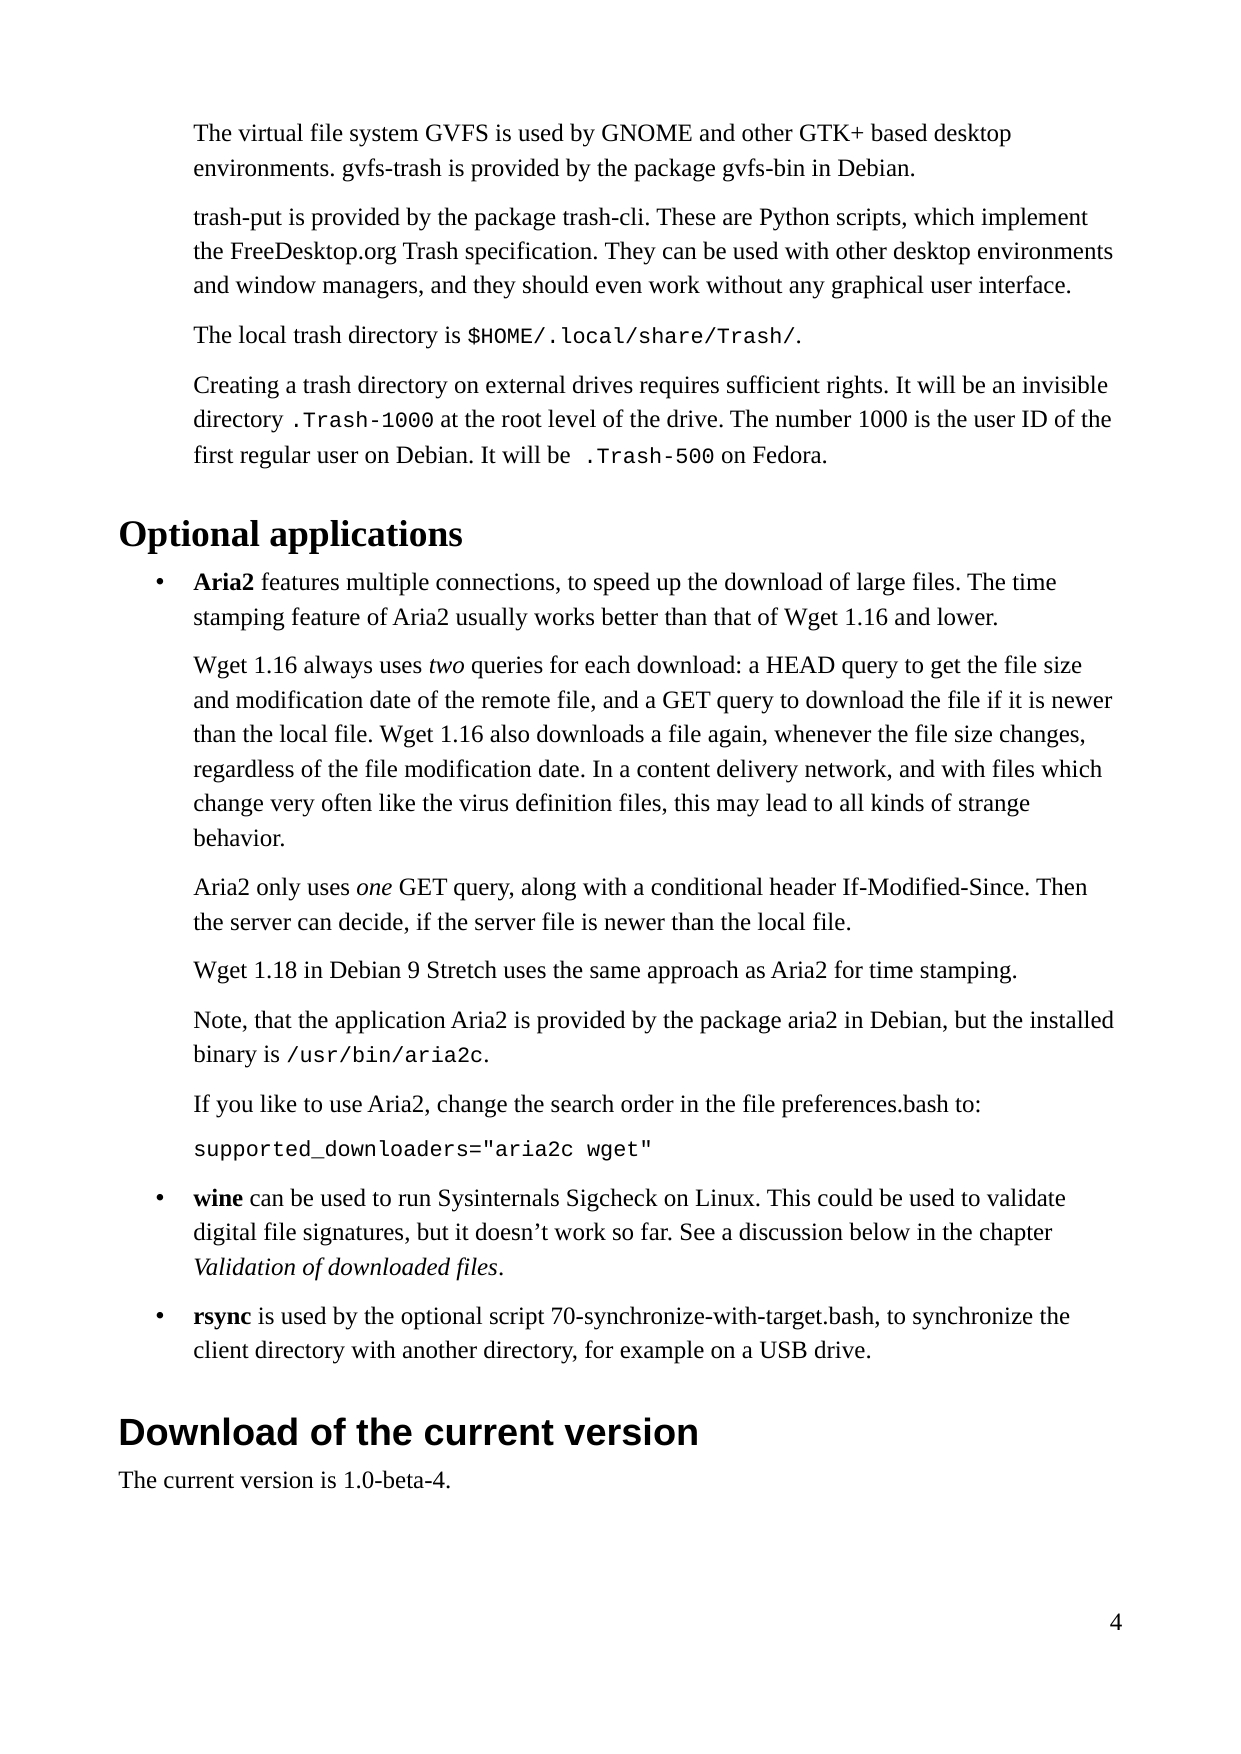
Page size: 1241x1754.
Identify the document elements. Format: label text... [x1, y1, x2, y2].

list The local trash directory is $HOME/.local/share/Trash/. [156, 320, 1122, 349]
list Aria2 features multiple connections, to speed up the download of large files. The time stamping feature of Aria2 usually works better than that of Wget 1.16 and lower. [156, 567, 1122, 630]
list Note, that the application Aria2 is provided by the package aria2 in Debian, but the installed binary is /usr/bin/aria2c. [156, 1005, 1122, 1069]
list rsync is used by the optional script 70-synchronize-with-target.bash, to synchronize the client directory with another directory, for example on a USB drive. [156, 1301, 1122, 1364]
list trash-put is provided by the package trash-cli. These are Python scripts, which implement the FreeDesktop.org Trash specification. They can be used with other desktop environments and window managers, and they should even work without any graphical user interface. [156, 202, 1122, 299]
text The current version is 1.0-beta-4. [118, 1466, 1122, 1494]
list If you like to use Aria2, change the search order in the file preferences.bash to: [156, 1089, 1122, 1118]
list supported_downloaders="aria2c wget" [156, 1139, 1122, 1163]
list wine can be used to run Sysinternals Sigcheck on Linux. This could be used to validate digital file signatures, but it doesn’t work so far. See a discussion below in the chapter Validation of downloaded files. [156, 1183, 1122, 1281]
list The virtual file system GVFS is used by GNOME and other GTK+ based desktop environments. gvfs-trash is provided by the package gvfs-bin in Debian. [156, 118, 1122, 181]
list Aria2 only uses one GET query, along with a conditional header If-Modified-Since. Then the server can decide, if the server file is newer than the local file. [156, 872, 1122, 935]
list Wget 1.16 always uses two queries for each download: a HEAD query to get the file size and modification date of the remote file, and a GET query to download the file if it is newer than the local file. Wget 1.16 also downloads a file again, whenever the file size changes, regardless of the file modification date. In a content delivery network, and with files which change very often like the virus definition files, this may lead to all kinds of strange behavior. [156, 651, 1122, 852]
list Creating a trash directory on external drives requires sufficient rights. It will be an invisible directory .Trash-1000 at the root level of the drive. The number 1000 is the user ID of the first regular user on Debian. It will be .Trash-500 on Fedora. [156, 370, 1122, 470]
list Wget 1.18 in Debian 9 Stretch uses the same approach as Aria2 for time stamping. [156, 956, 1122, 984]
subtitle Download of the current version [118, 1409, 1122, 1453]
subtitle Optional applications [118, 511, 1122, 554]
